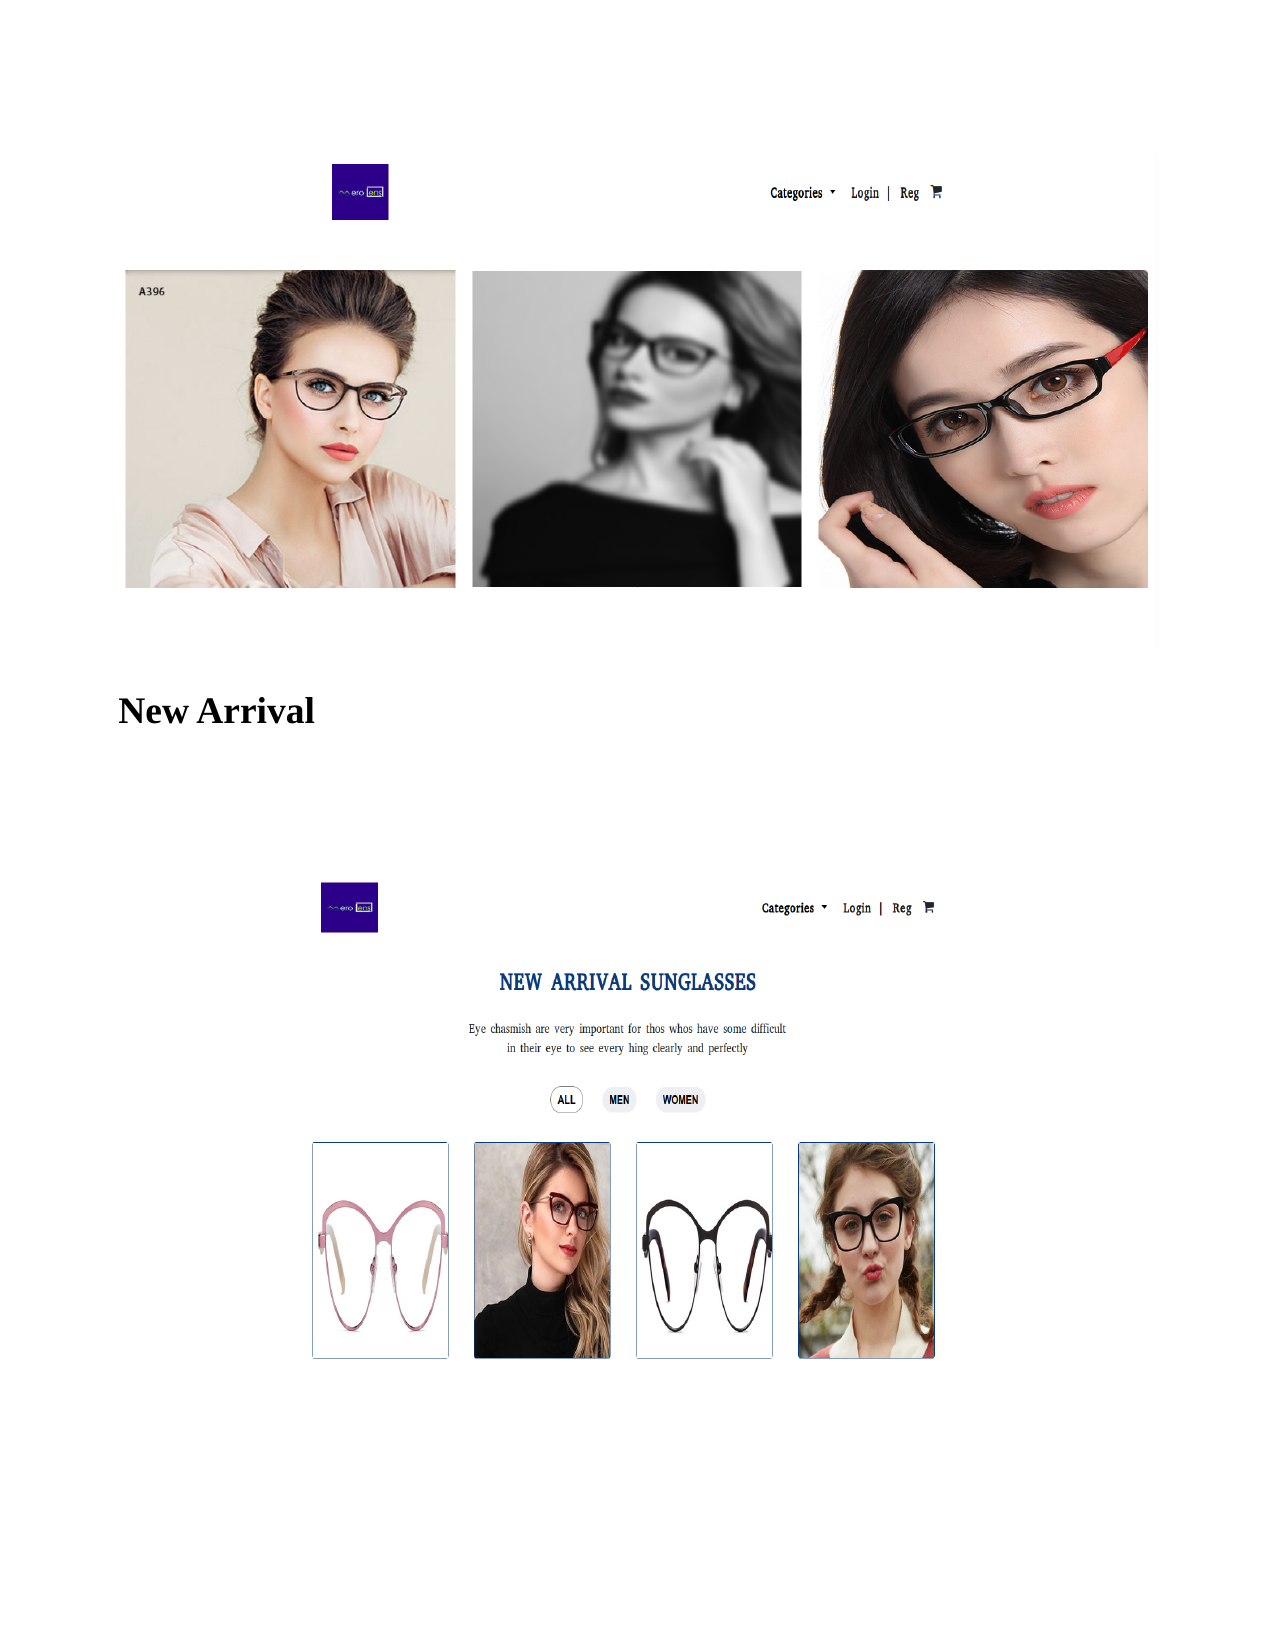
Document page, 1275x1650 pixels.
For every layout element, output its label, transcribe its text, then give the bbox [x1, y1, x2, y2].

picture [109, 877, 1149, 1394]
picture [118, 156, 1157, 650]
text New Arrival [118, 688, 1157, 731]
